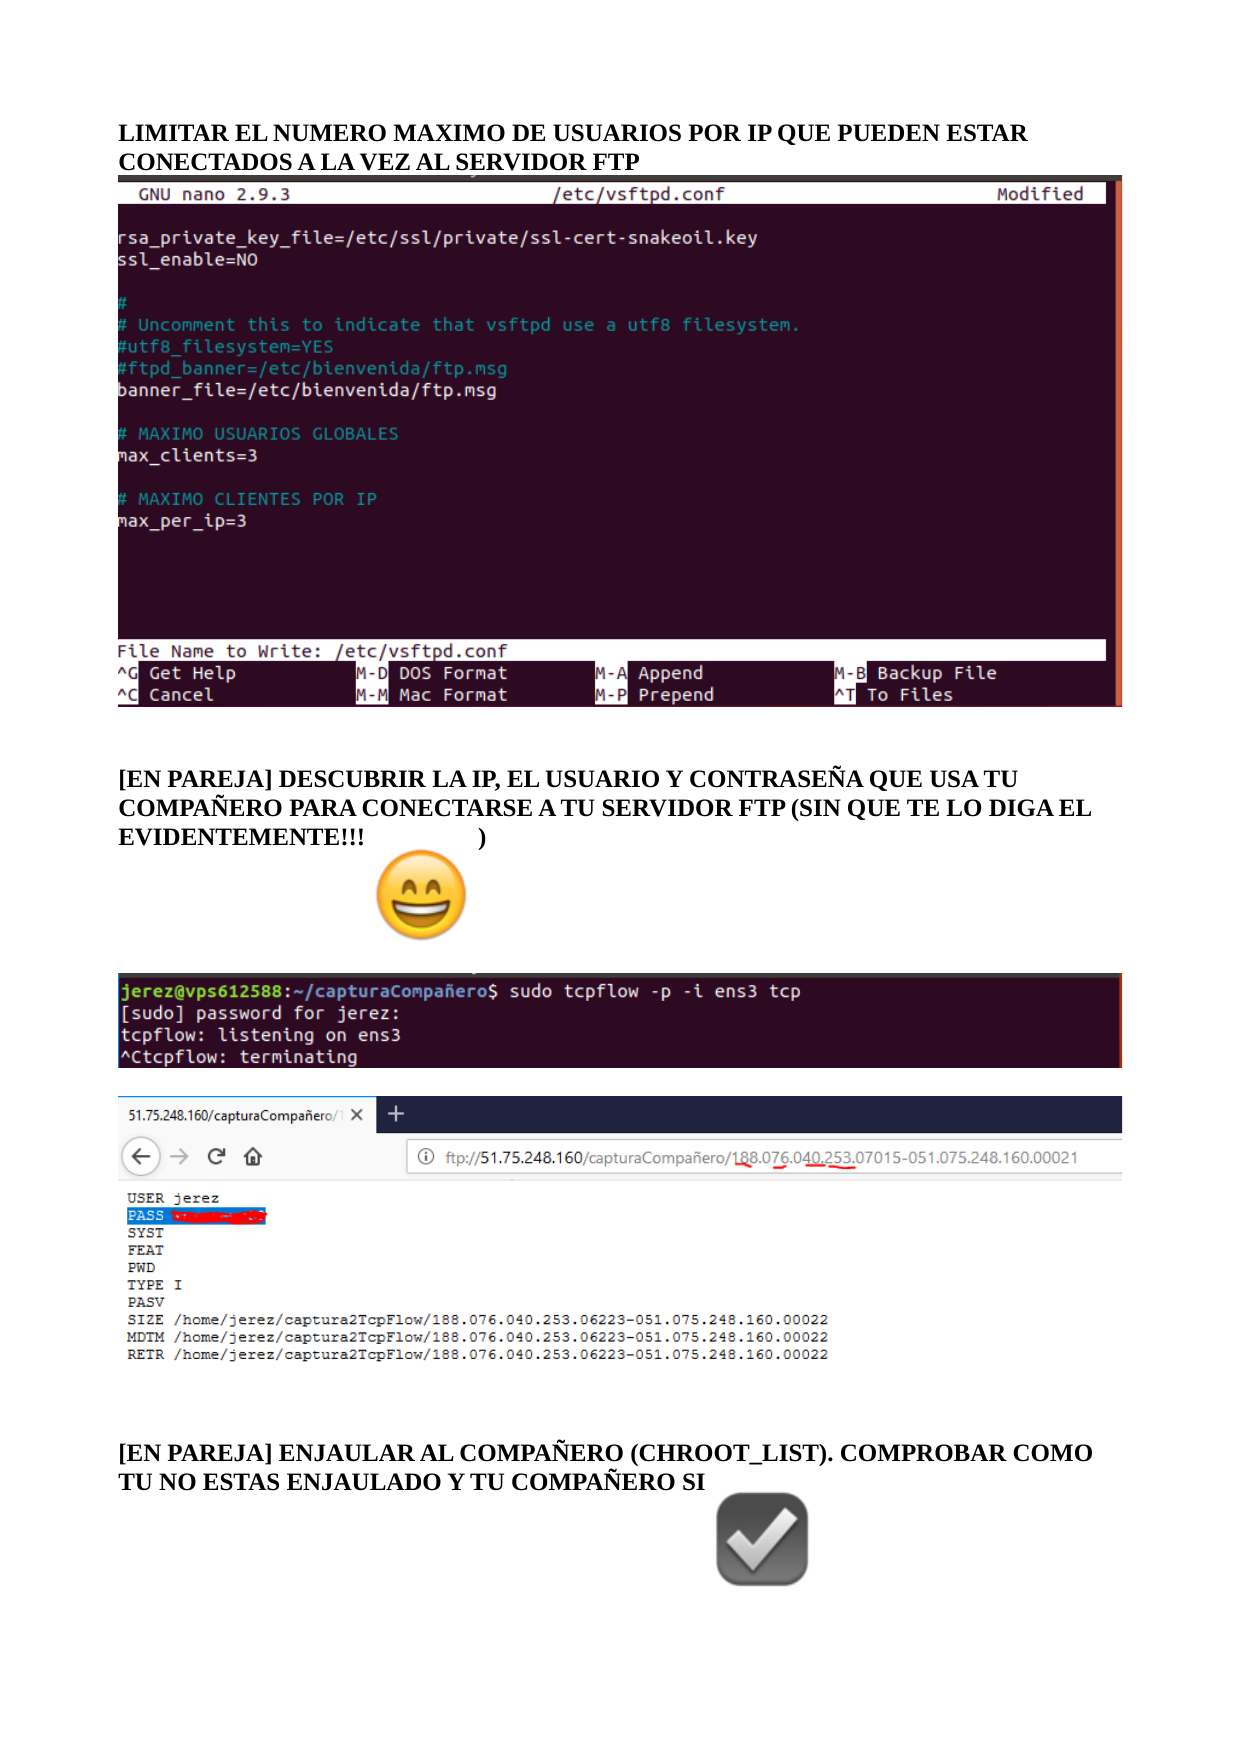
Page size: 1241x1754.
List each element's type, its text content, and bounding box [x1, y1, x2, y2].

text LIMITAR EL NUMERO MAXIMO DE USUARIOS POR IP QUE PUEDEN ESTAR CONECTADOS A LA VEZ AL SERVIDOR FTP [118, 118, 1122, 175]
text [EN PAREJA] DESCUBRIR LA IP, EL USUARIO Y CONTRASEÑA QUE USA TU COMPAÑERO PARA CONECTARSE A TU SERVIDOR FTP (SIN QUE TE LO DIGA EL EVIDENTEMENTE!!! ) [118, 764, 1122, 945]
text [EN PAREJA] ENJAULAR AL COMPAÑERO (CHROOT_LIST). COMPROBAR COMO TU NO ESTAS ENJAULADO Y TU COMPAÑERO SI [118, 1438, 1122, 1590]
